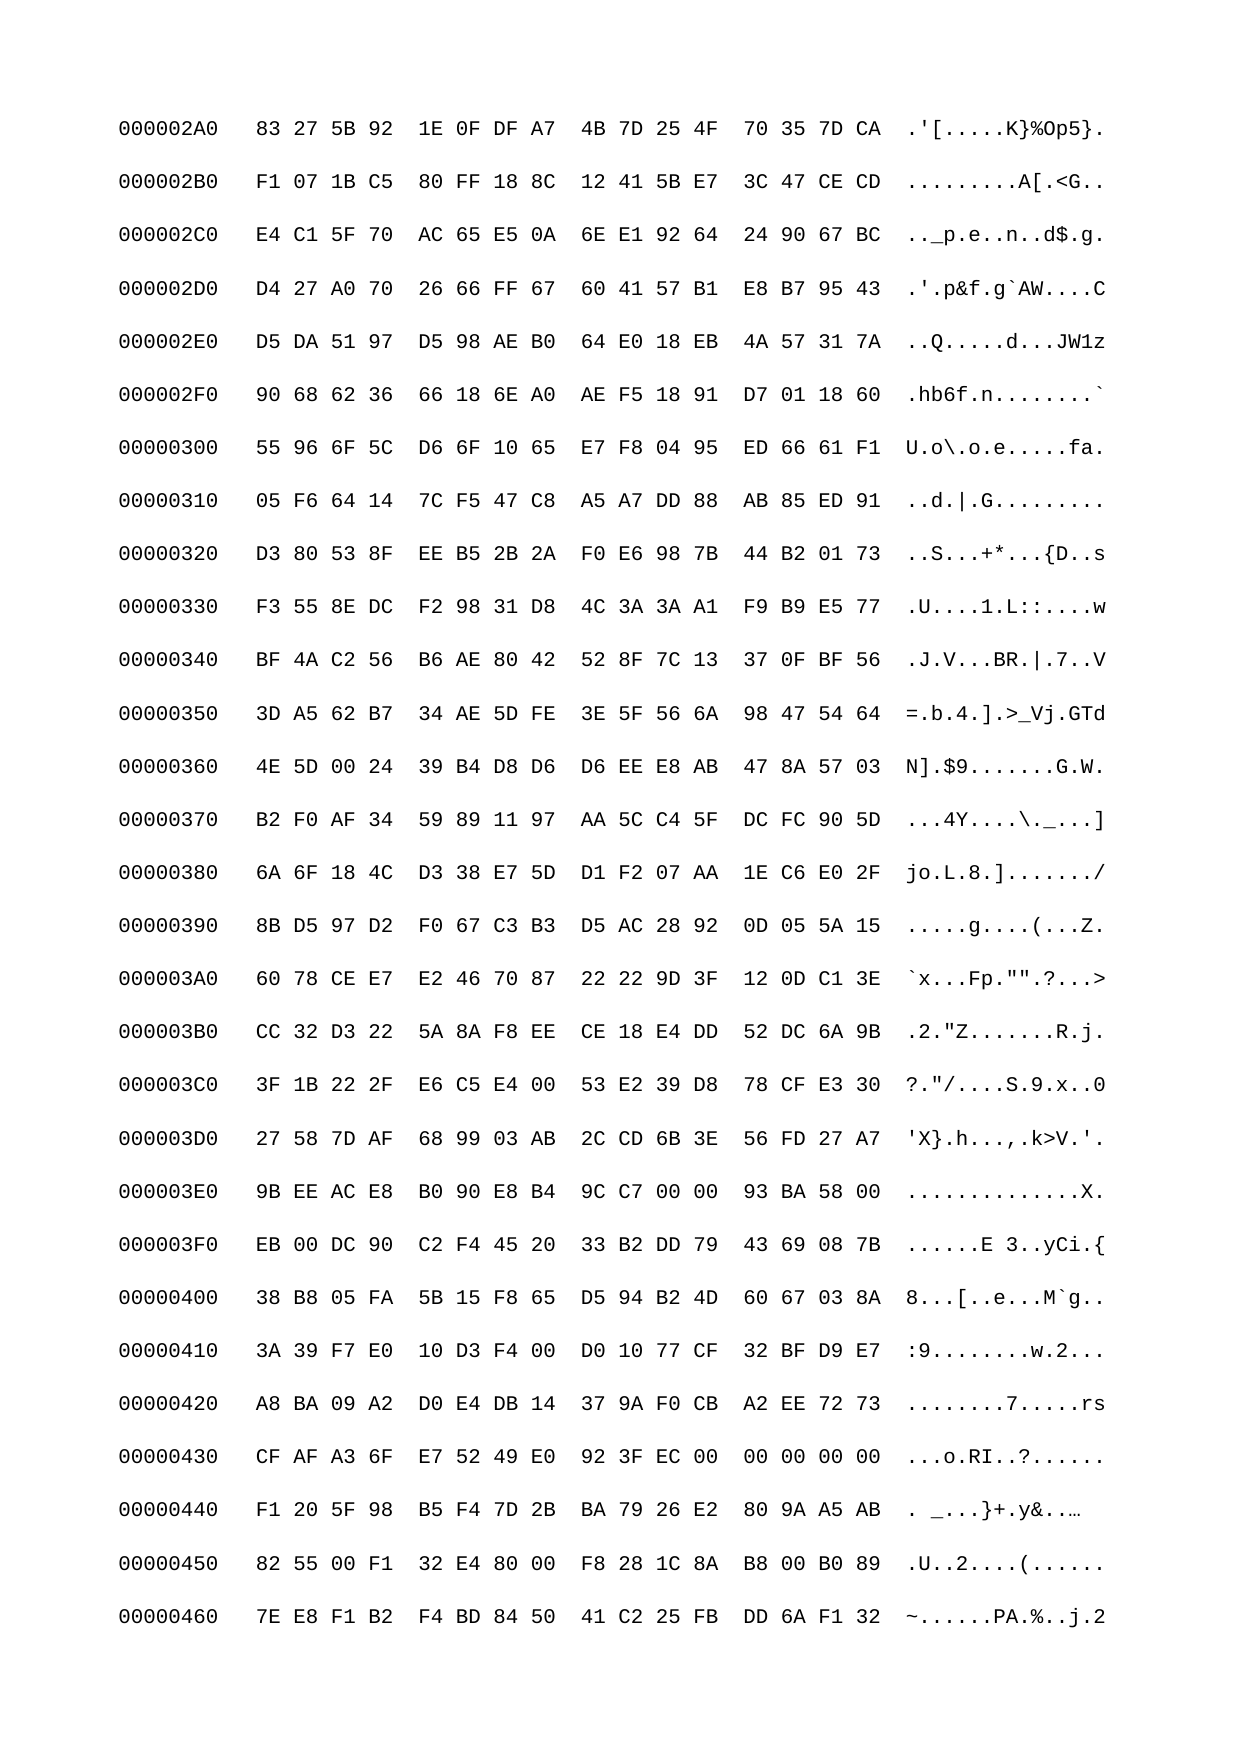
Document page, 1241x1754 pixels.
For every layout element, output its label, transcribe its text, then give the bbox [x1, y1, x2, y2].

text 00000380 6A 6F 18 4C D3 38 E7 5D D1 F2 07 AA 1E C6 E0 2F jo.L.8.]......./ [118, 862, 1122, 886]
text 000003E0 9B EE AC E8 B0 90 E8 B4 9C C7 00 00 93 BA 58 00 ..............X. [118, 1181, 1122, 1204]
text 000002D0 D4 27 A0 70 26 66 FF 67 60 41 57 B1 E8 B7 95 43 .'.p&f.g`AW....C [118, 277, 1122, 301]
text 00000360 4E 5D 00 24 39 B4 D8 D6 D6 EE E8 AB 47 8A 57 03 N].$9.......G.W. [118, 756, 1122, 779]
text 00000410 3A 39 F7 E0 10 D3 F4 00 D0 10 77 CF 32 BF D9 E7 :9........w.2... [118, 1340, 1122, 1364]
text 00000370 B2 F0 AF 34 59 89 11 97 AA 5C C4 5F DC FC 90 5D ...4Y....\._...] [118, 809, 1122, 832]
text 00000420 A8 BA 09 A2 D0 E4 DB 14 37 9A F0 CB A2 EE 72 73 ........7.....rs [118, 1393, 1122, 1417]
text 00000450 82 55 00 F1 32 E4 80 00 F8 28 1C 8A B8 00 B0 89 .U..2....(...... [118, 1552, 1122, 1576]
text 00000460 7E E8 F1 B2 F4 BD 84 50 41 C2 25 FB DD 6A F1 32 ~......PA.%..j.2 [118, 1606, 1122, 1629]
text 00000330 F3 55 8E DC F2 98 31 D8 4C 3A 3A A1 F9 B9 E5 77 .U....1.L::....w [118, 596, 1122, 620]
text 00000310 05 F6 64 14 7C F5 47 C8 A5 A7 DD 88 AB 85 ED 91 ..d.|.G......... [118, 490, 1122, 514]
text 00000390 8B D5 97 D2 F0 67 C3 B3 D5 AC 28 92 0D 05 5A 15 .....g....(...Z. [118, 915, 1122, 939]
text 000003D0 27 58 7D AF 68 99 03 AB 2C CD 6B 3E 56 FD 27 A7 'X}.h...,.k>V.'. [118, 1127, 1122, 1151]
text 00000430 CF AF A3 6F E7 52 49 E0 92 3F EC 00 00 00 00 00 ...o.RI..?...... [118, 1446, 1122, 1470]
text 000002C0 E4 C1 5F 70 AC 65 E5 0A 6E E1 92 64 24 90 67 BC .._p.e..n..d$.g. [118, 224, 1122, 248]
text 000003A0 60 78 CE E7 E2 46 70 87 22 22 9D 3F 12 0D C1 3E `x...Fp."".?...> [118, 968, 1122, 992]
text 000002B0 F1 07 1B C5 80 FF 18 8C 12 41 5B E7 3C 47 CE CD .........A[.<G.. [118, 171, 1122, 195]
text 00000340 BF 4A C2 56 B6 AE 80 42 52 8F 7C 13 37 0F BF 56 .J.V...BR.|.7..V [118, 649, 1122, 673]
text 000003C0 3F 1B 22 2F E6 C5 E4 00 53 E2 39 D8 78 CF E3 30 ?."/....S.9.x..0 [118, 1074, 1122, 1098]
text 000002E0 D5 DA 51 97 D5 98 AE B0 64 E0 18 EB 4A 57 31 7A ..Q.....d...JW1z [118, 331, 1122, 354]
text 000003B0 CC 32 D3 22 5A 8A F8 EE CE 18 E4 DD 52 DC 6A 9B .2."Z.......R.j. [118, 1021, 1122, 1045]
text 00000300 55 96 6F 5C D6 6F 10 65 E7 F8 04 95 ED 66 61 F1 U.o\.o.e.....fa. [118, 437, 1122, 461]
text 00000400 38 B8 05 FA 5B 15 F8 65 D5 94 B2 4D 60 67 03 8A 8...[..e...M`g.. [118, 1287, 1122, 1311]
text 000003F0 EB 00 DC 90 C2 F4 45 20 33 B2 DD 79 43 69 08 7B ......E 3..yCi.{ [118, 1234, 1122, 1257]
text 00000440 F1 20 5F 98 B5 F4 7D 2B BA 79 26 E2 80 9A A5 AB . _...}+.y&..… [118, 1499, 1122, 1523]
text 00000320 D3 80 53 8F EE B5 2B 2A F0 E6 98 7B 44 B2 01 73 ..S...+*...{D..s [118, 543, 1122, 567]
text 000002F0 90 68 62 36 66 18 6E A0 AE F5 18 91 D7 01 18 60 .hb6f.n........` [118, 384, 1122, 407]
text 00000350 3D A5 62 B7 34 AE 5D FE 3E 5F 56 6A 98 47 54 64 =.b.4.].>_Vj.GTd [118, 702, 1122, 726]
text 000002A0 83 27 5B 92 1E 0F DF A7 4B 7D 25 4F 70 35 7D CA .'[.....K}%Op5}. [118, 118, 1122, 142]
